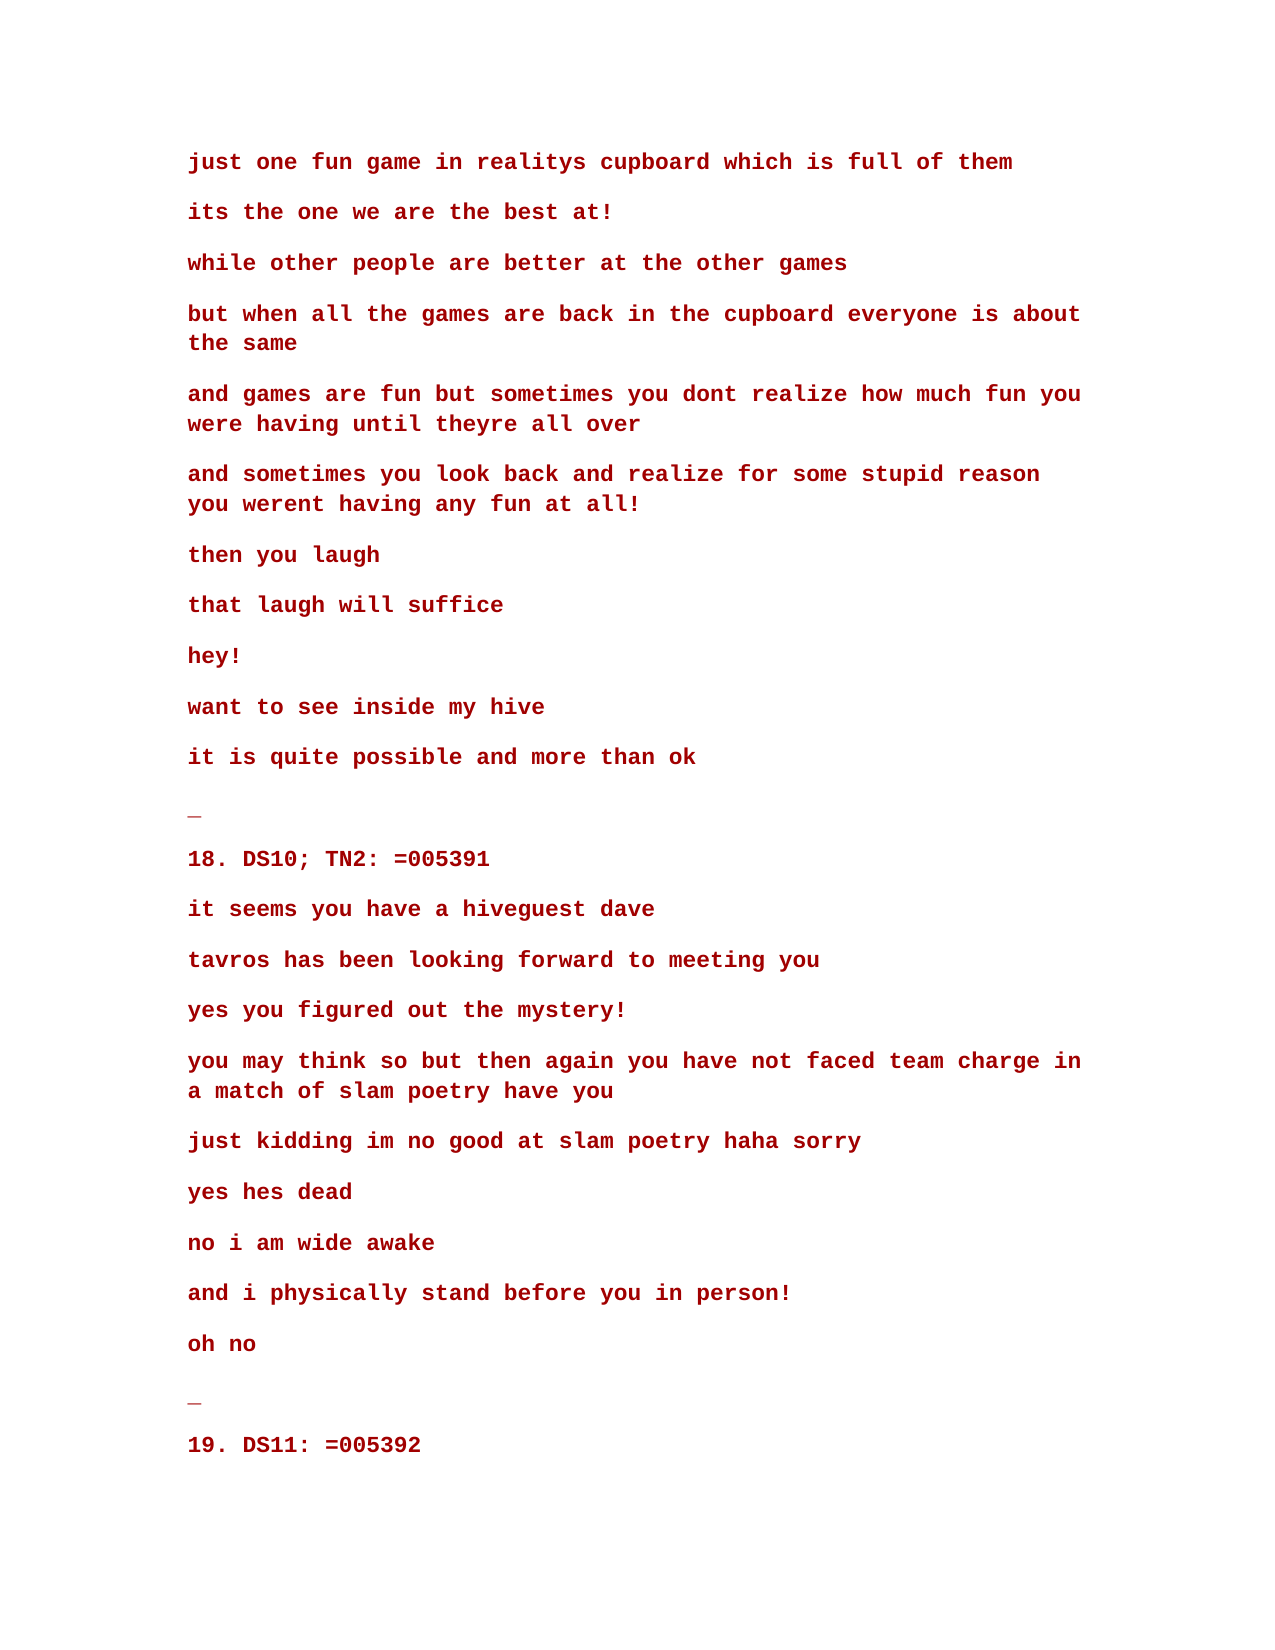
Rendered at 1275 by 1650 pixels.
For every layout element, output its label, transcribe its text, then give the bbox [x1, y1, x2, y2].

text yes hes dead [187, 1180, 1087, 1206]
text you may think so but then again you have not faced team charge in a match of slam poetry have you [187, 1049, 1087, 1105]
text and i physically stand before you in person! [187, 1282, 1087, 1308]
text it is quite possible and more than ok [187, 746, 1087, 772]
text _ [187, 796, 1087, 822]
text 19. DS11: =005392 [187, 1433, 1087, 1459]
text and sometimes you look back and realize for some stupid reason you werent having any fun at all! [187, 463, 1087, 518]
text oh no [187, 1332, 1087, 1358]
text then you laugh [187, 543, 1087, 569]
text but when all the games are back in the cupboard everyone is about the same [187, 302, 1087, 358]
text no i am wide awake [187, 1231, 1087, 1257]
text hey! [187, 644, 1087, 670]
text it seems you have a hiveguest dave [187, 897, 1087, 923]
text tavros has been looking forward to meeting you [187, 948, 1087, 974]
text that laugh will suffice [187, 594, 1087, 620]
text want to see inside my hive [187, 695, 1087, 721]
text 18. DS10; TN2: =005391 [187, 847, 1087, 873]
text _ [187, 1383, 1087, 1409]
text just one fun game in realitys cupboard which is full of them [187, 150, 1087, 176]
text while other people are better at the other games [187, 251, 1087, 277]
text its the one we are the best at! [187, 201, 1087, 227]
text yes you figured out the mystery! [187, 999, 1087, 1025]
text and games are fun but sometimes you dont realize how much fun you were having until theyre all over [187, 382, 1087, 438]
text just kidding im no good at slam poetry haha sorry [187, 1130, 1087, 1156]
